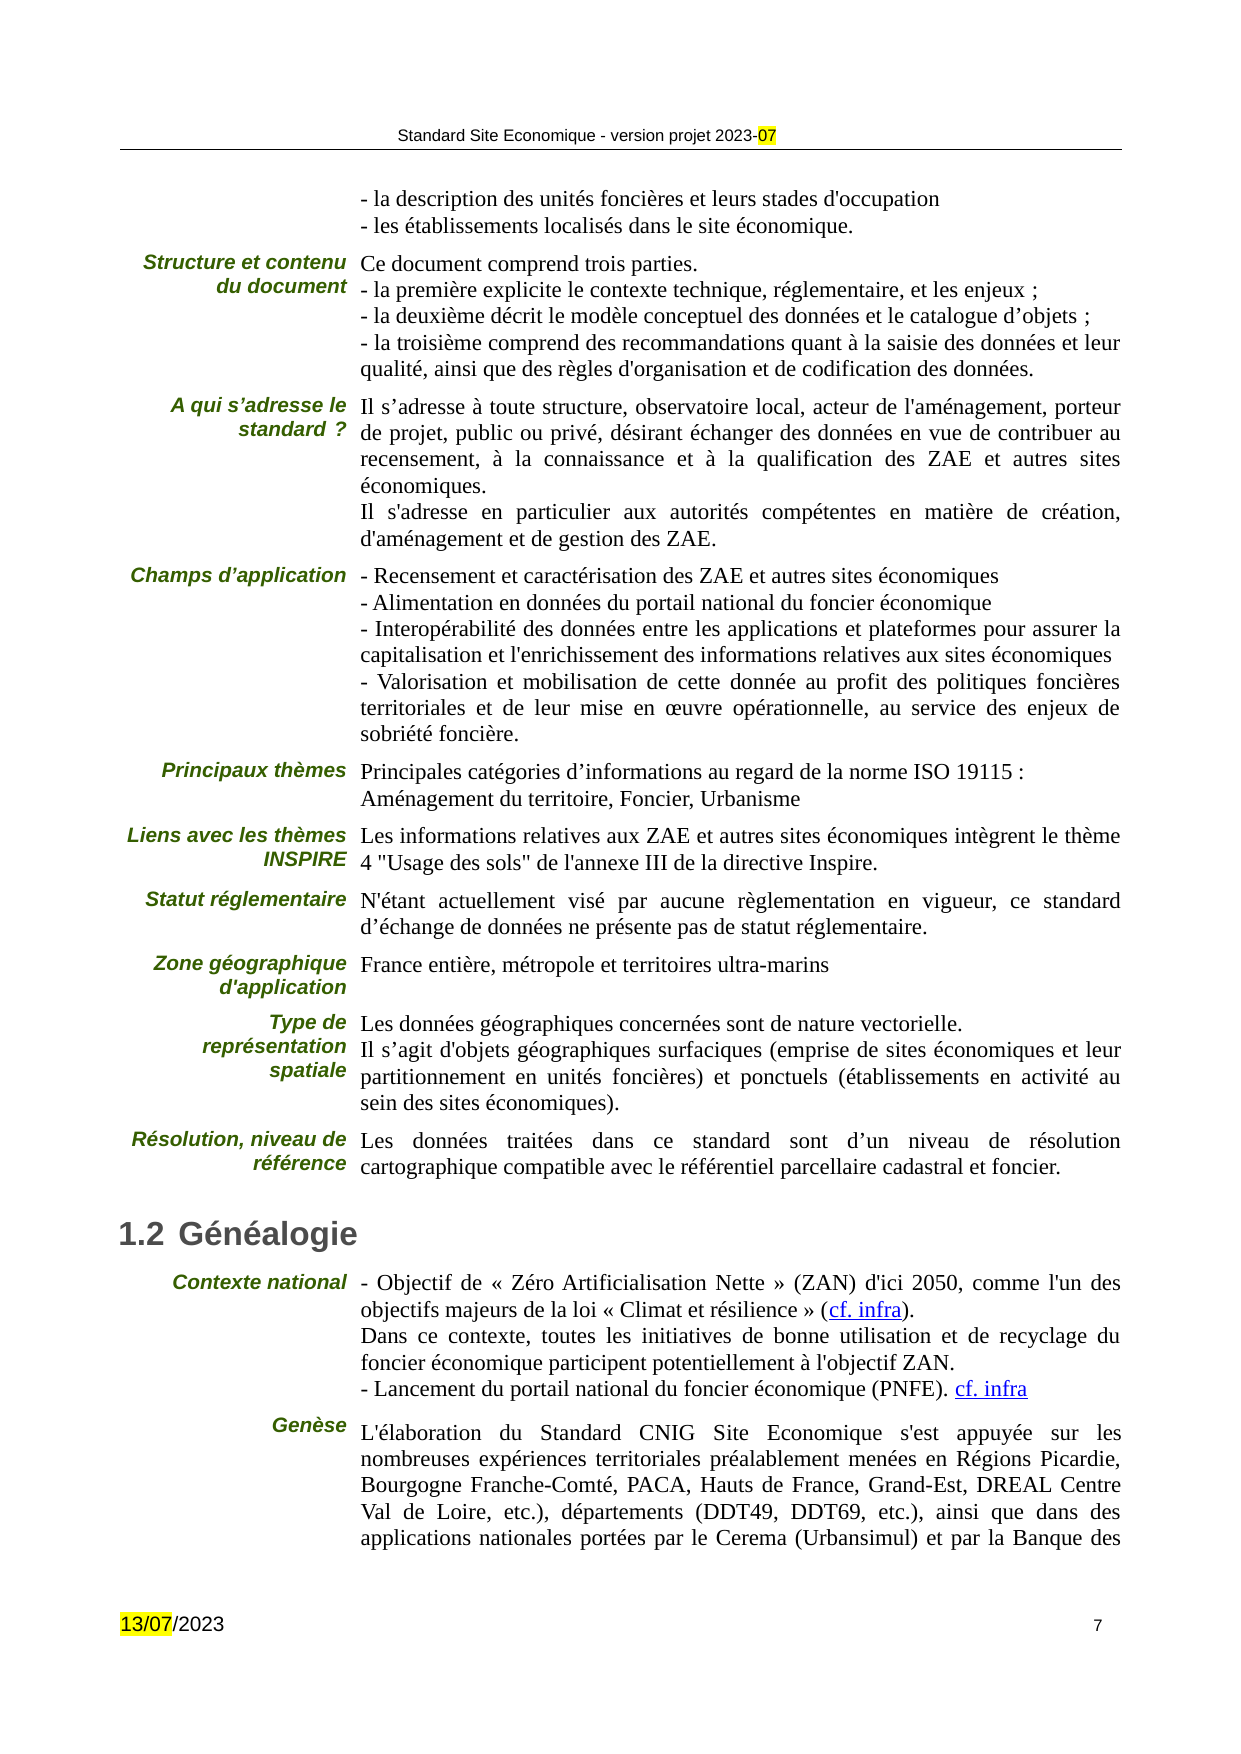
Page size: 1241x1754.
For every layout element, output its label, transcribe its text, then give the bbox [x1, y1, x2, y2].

table_cell Ce document comprend trois parties. - la première explicite le contexte technique, réglementaire, et les enjeux ; - la deuxième décrit le modèle conceptuel des données et le catalogue d’objets ; - la troisième comprend des recommandations quant à la saisie des données et leur qualité, ainsi que des règles d'organisation et de codification des données. [354, 244, 1122, 387]
table_cell Les informations relatives aux ZAE et autres sites économiques intègrent le thème 4 "Usage des sols" de l'annexe III de la directive Inspire. [354, 817, 1122, 881]
table_cell A qui s’adresse le standard ? [118, 387, 354, 557]
table_cell Genèse [118, 1407, 354, 1556]
table_cell Liens avec les thèmes INSPIRE [118, 817, 354, 881]
table_cell France entière, métropole et territoires ultra-marins [354, 945, 1122, 1004]
table_cell Il s’adresse à toute structure, observatoire local, acteur de l'aménagement, porteur de projet, public ou privé, désirant échanger des données en vue de contribuer au recensement, à la connaissance et à la qualification des ZAE et autres sites économiques. Il s'adresse en particulier aux autorités compétentes en matière de création, d'aménagement et de gestion des ZAE. [354, 387, 1122, 557]
table_cell Champs d’application [118, 557, 354, 753]
table_cell Statut réglementaire [118, 881, 354, 945]
table_cell [118, 180, 354, 244]
table_cell Principaux thèmes [118, 753, 354, 817]
table_cell L'élaboration du Standard CNIG Site Economique s'est appuyée sur les nombreuses expériences territoriales préalablement menées en Régions Picardie, Bourgogne Franche-Comté, PACA, Hauts de France, Grand-Est, DREAL Centre Val de Loire, etc.), départements (DDT49, DDT69, etc.), ainsi que dans des applications nationales portées par le Cerema (Urbansimul) et par la Banque des [354, 1407, 1122, 1556]
table_cell Structure et contenu du document [118, 244, 354, 387]
table_cell Résolution, niveau de référence [118, 1121, 354, 1186]
table_cell Type de représentation spatiale [118, 1005, 354, 1121]
table_header - Objectif de « Zéro Artificialisation Nette » (ZAN) d'ici 2050, comme l'un des objectifs majeurs de la loi « Climat et résilience » (cf. infra). Dans ce contexte, toutes les initiatives de bonne utilisation et de recyclage du foncier économique participent potentiellement à l'objectif ZAN. - Lancement du portail national du foncier économique (PNFE). cf. infra [354, 1264, 1122, 1407]
table_cell Principales catégories d’informations au regard de la norme ISO 19115 : Aménagement du territoire, Foncier, Urbanisme [354, 753, 1122, 817]
table_cell Les données géographiques concernées sont de nature vectorielle. Il s’agit d'objets géographiques surfaciques (emprise de sites économiques et leur partitionnement en unités foncières) et ponctuels (établissements en activité au sein des sites économiques). [354, 1005, 1122, 1121]
table_cell - la description des unités foncières et leurs stades d'occupation - les établissements localisés dans le site économique. [354, 180, 1122, 244]
table_cell Zone géographique d'application [118, 945, 354, 1004]
table_header Contexte national [118, 1264, 354, 1407]
subtitle Généalogie [118, 1213, 1122, 1252]
table_cell - Recensement et caractérisation des ZAE et autres sites économiques - Alimentation en données du portail national du foncier économique - Interopérabilité des données entre les applications et plateformes pour assurer la capitalisation et l'enrichissement des informations relatives aux sites économiques - Valorisation et mobilisation de cette donnée au profit des politiques foncières territoriales et de leur mise en œuvre opérationnelle, au service des enjeux de sobriété foncière. [354, 557, 1122, 753]
table_cell N'étant actuellement visé par aucune règlementation en vigueur, ce standard d’échange de données ne présente pas de statut réglementaire. [354, 881, 1122, 945]
table_cell Les données traitées dans ce standard sont d’un niveau de résolution cartographique compatible avec le référentiel parcellaire cadastral et foncier. [354, 1121, 1122, 1186]
